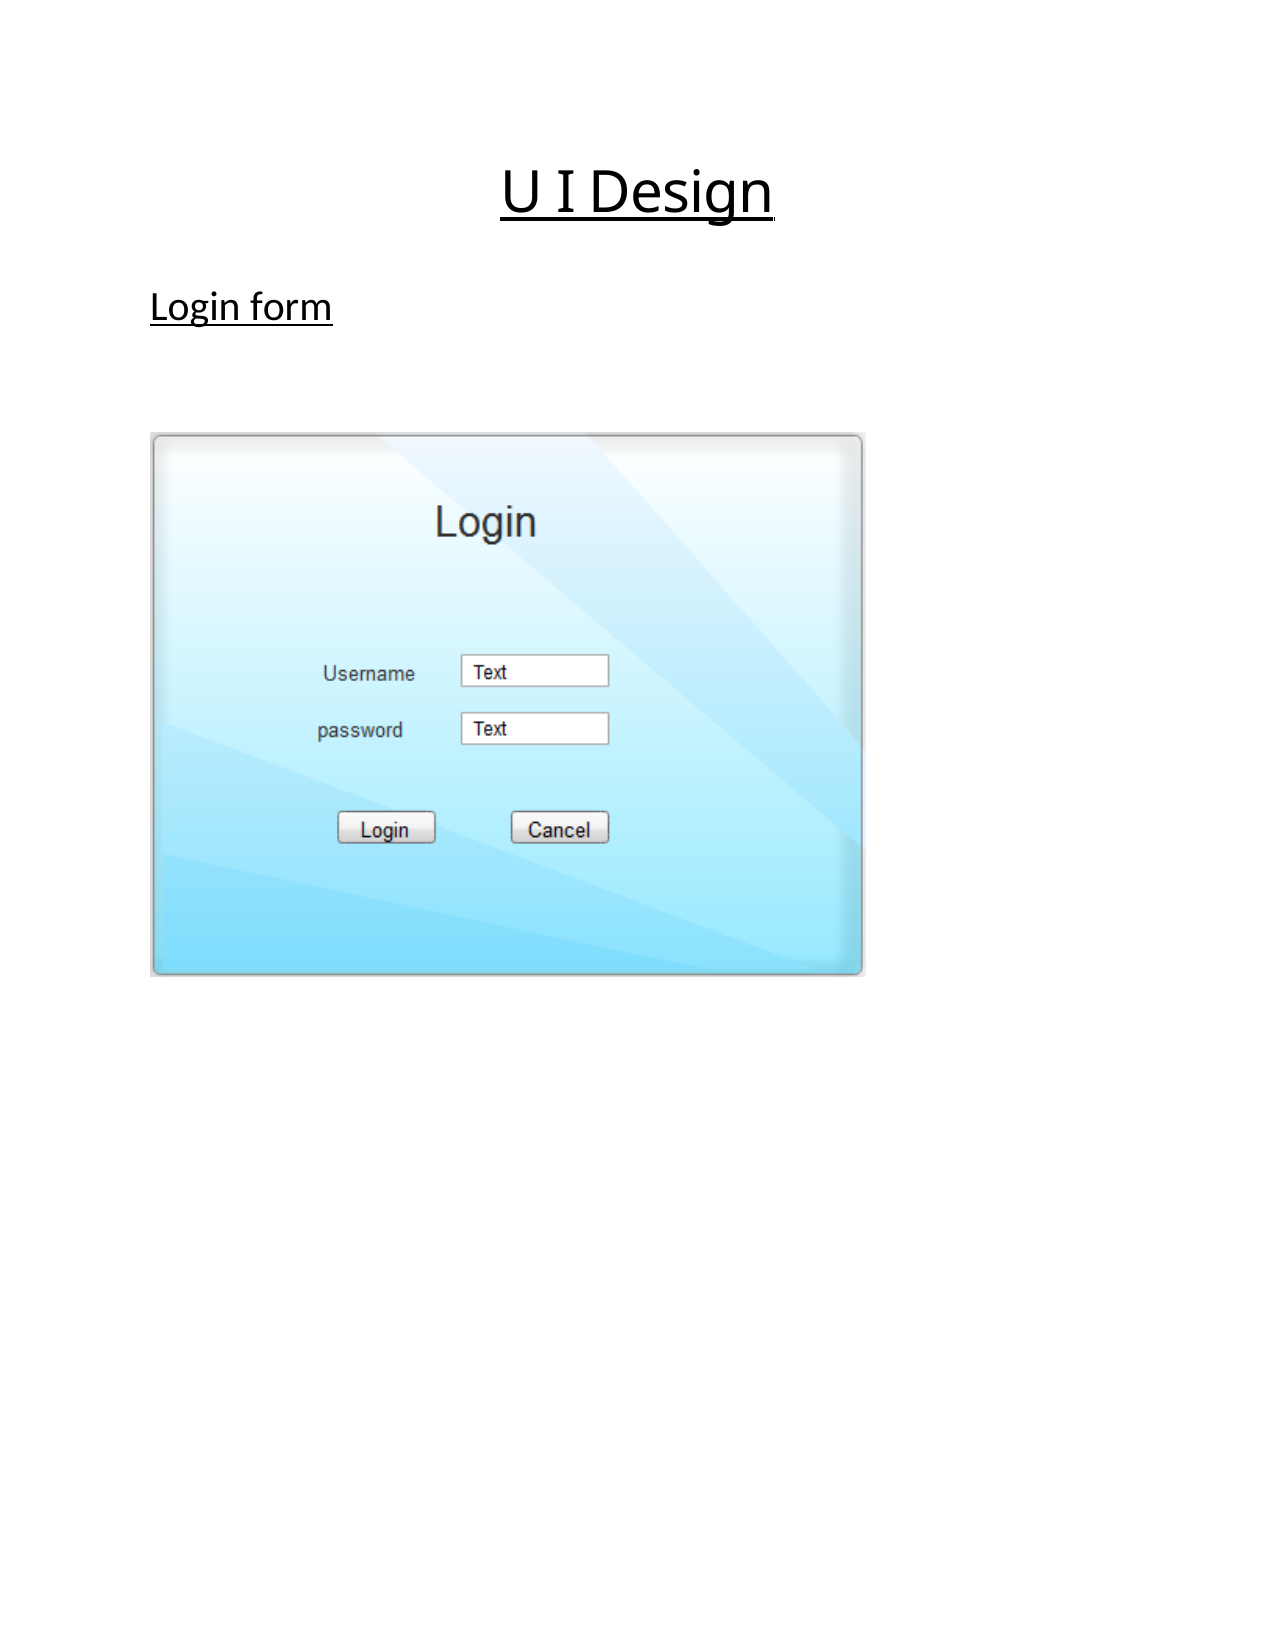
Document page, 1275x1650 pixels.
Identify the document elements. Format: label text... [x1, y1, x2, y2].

title U I Design [150, 150, 1125, 229]
text Login form [150, 280, 1125, 331]
